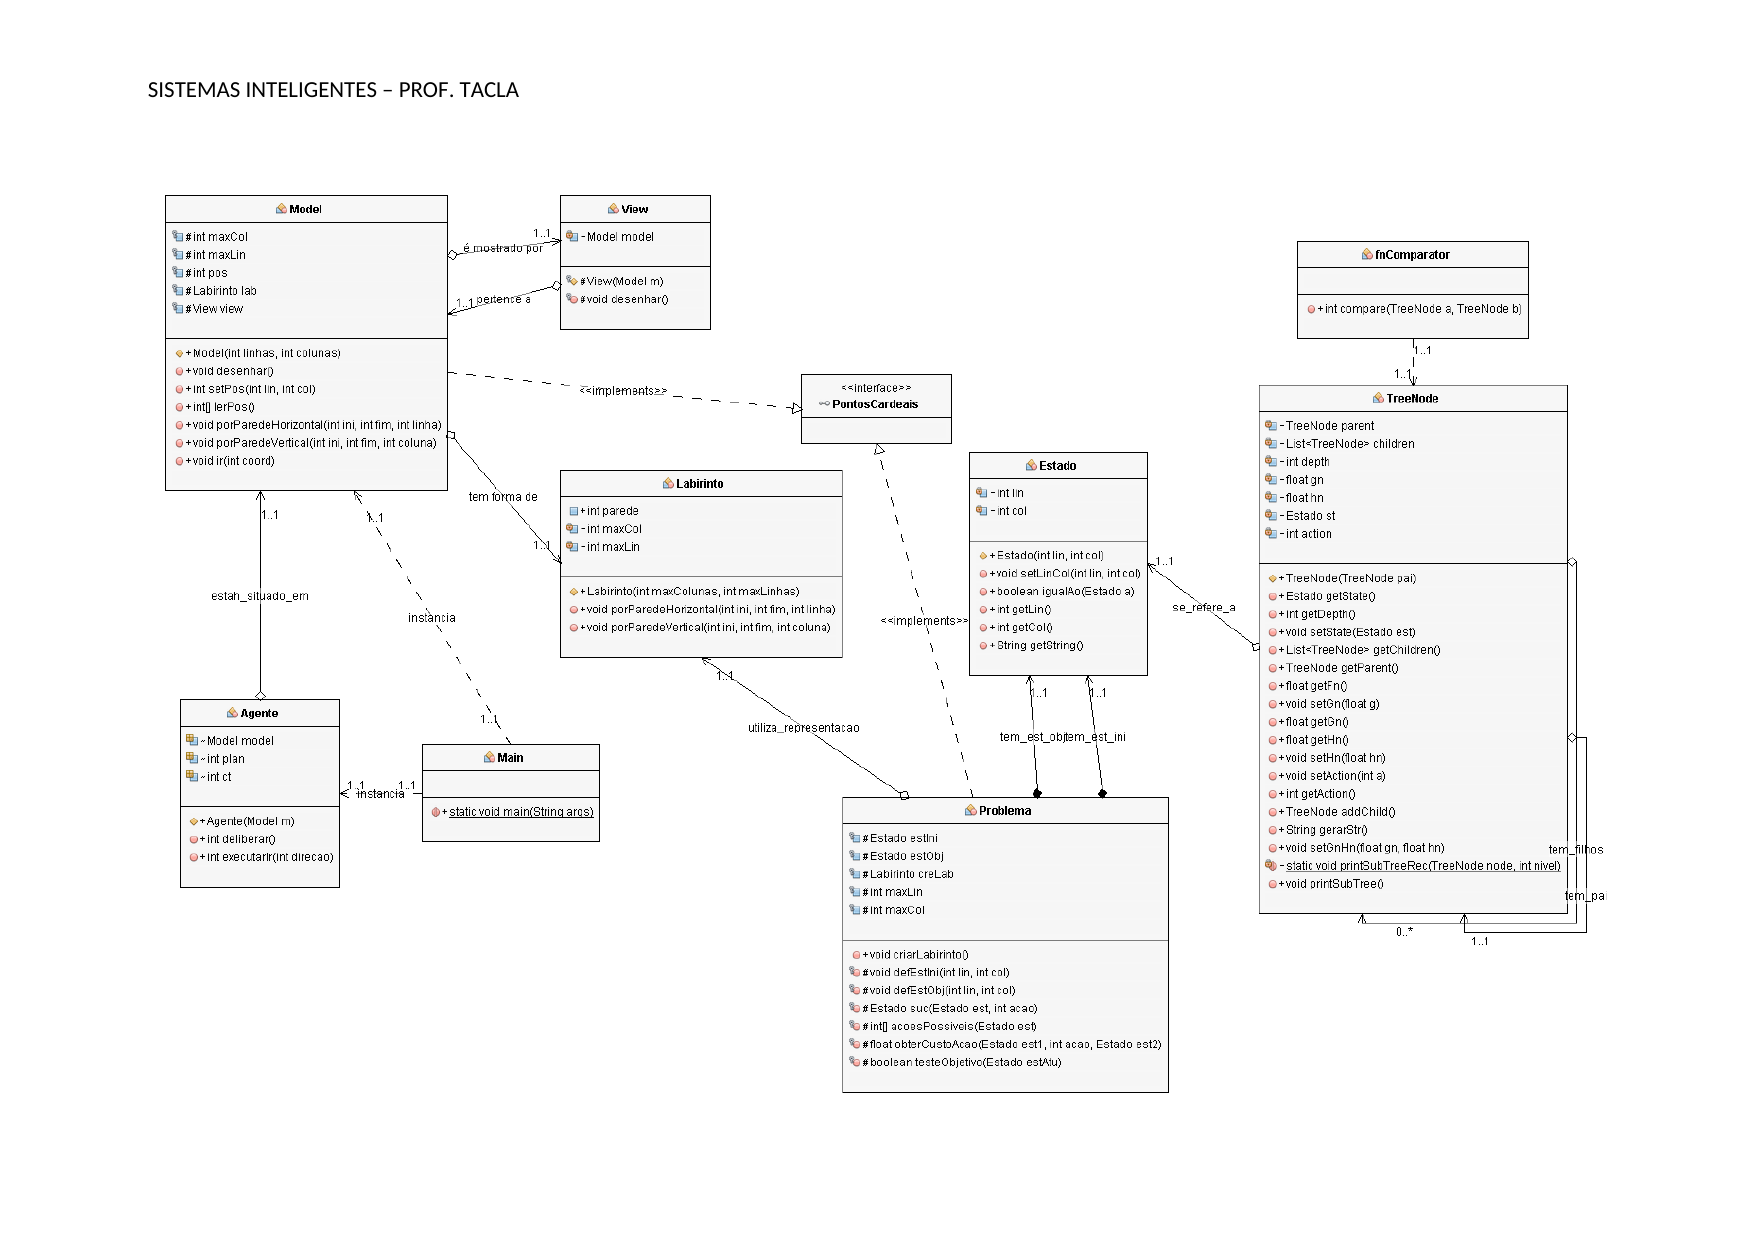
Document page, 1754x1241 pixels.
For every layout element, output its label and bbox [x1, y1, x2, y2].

picture [147, 177, 1607, 1097]
